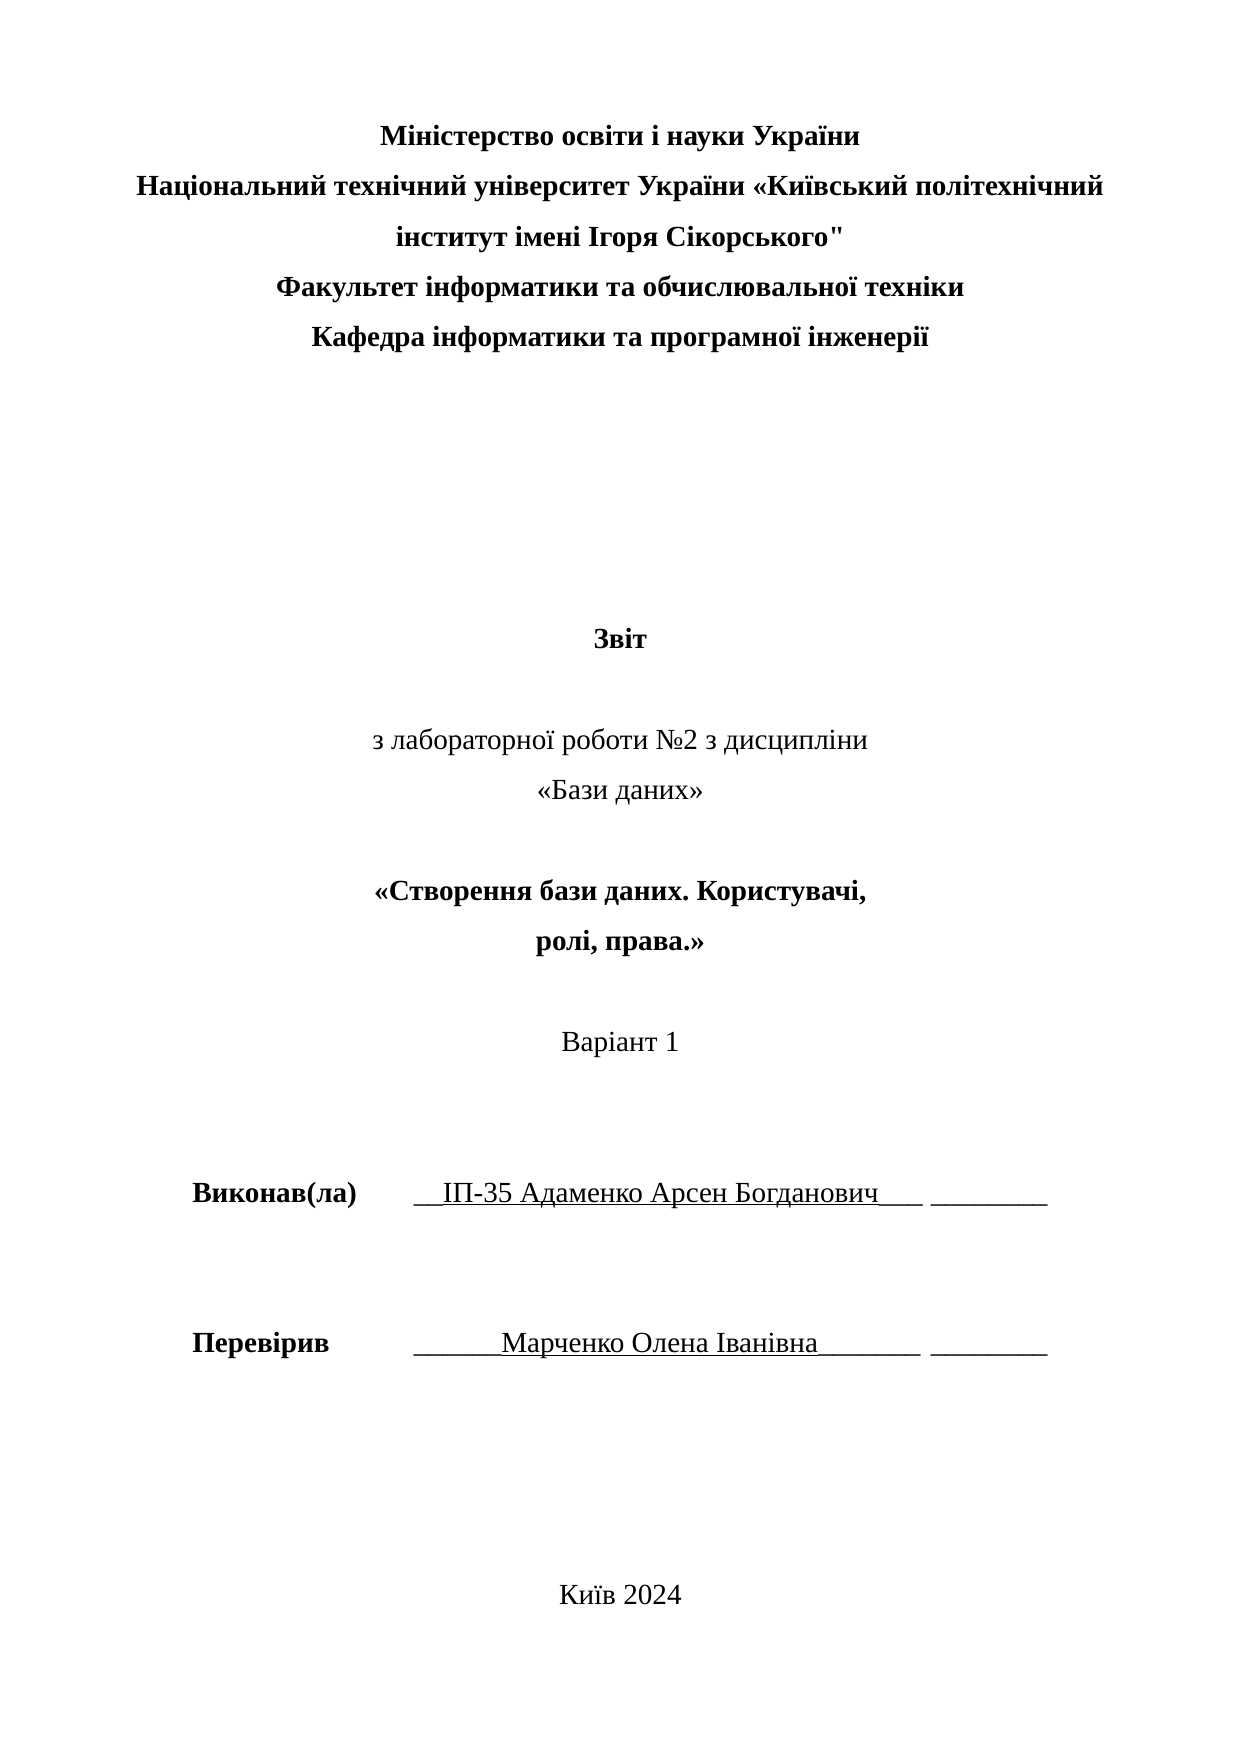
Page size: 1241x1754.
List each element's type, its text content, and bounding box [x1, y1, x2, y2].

text ролі, права.» [118, 923, 1122, 957]
text Варіант 1 [118, 1024, 1122, 1057]
text Кафедра інформатики та програмної інженерії [118, 319, 1122, 353]
text «Бази даних» [118, 772, 1122, 806]
text інститут імені Ігоря Сікорського" [118, 219, 1122, 252]
text Перевірив ______Марченко Олена Іванівна_______ ________ [118, 1326, 1122, 1359]
text Київ 2024 [118, 1577, 1122, 1611]
text Звіт [118, 621, 1122, 655]
text Національний технічний університет України «Київський політехнічний [118, 168, 1122, 202]
text з лабораторної роботи №2 з дисципліни [118, 722, 1122, 755]
text Факультет інформатики та обчислювальної техніки [118, 269, 1122, 303]
text «Створення бази даних. Користувачі, [118, 873, 1122, 906]
text Міністерство освіти і науки України [118, 118, 1122, 152]
text Виконав(ла) __ІП-35 Адаменко Арсен Богданович___ ________ [118, 1175, 1122, 1208]
